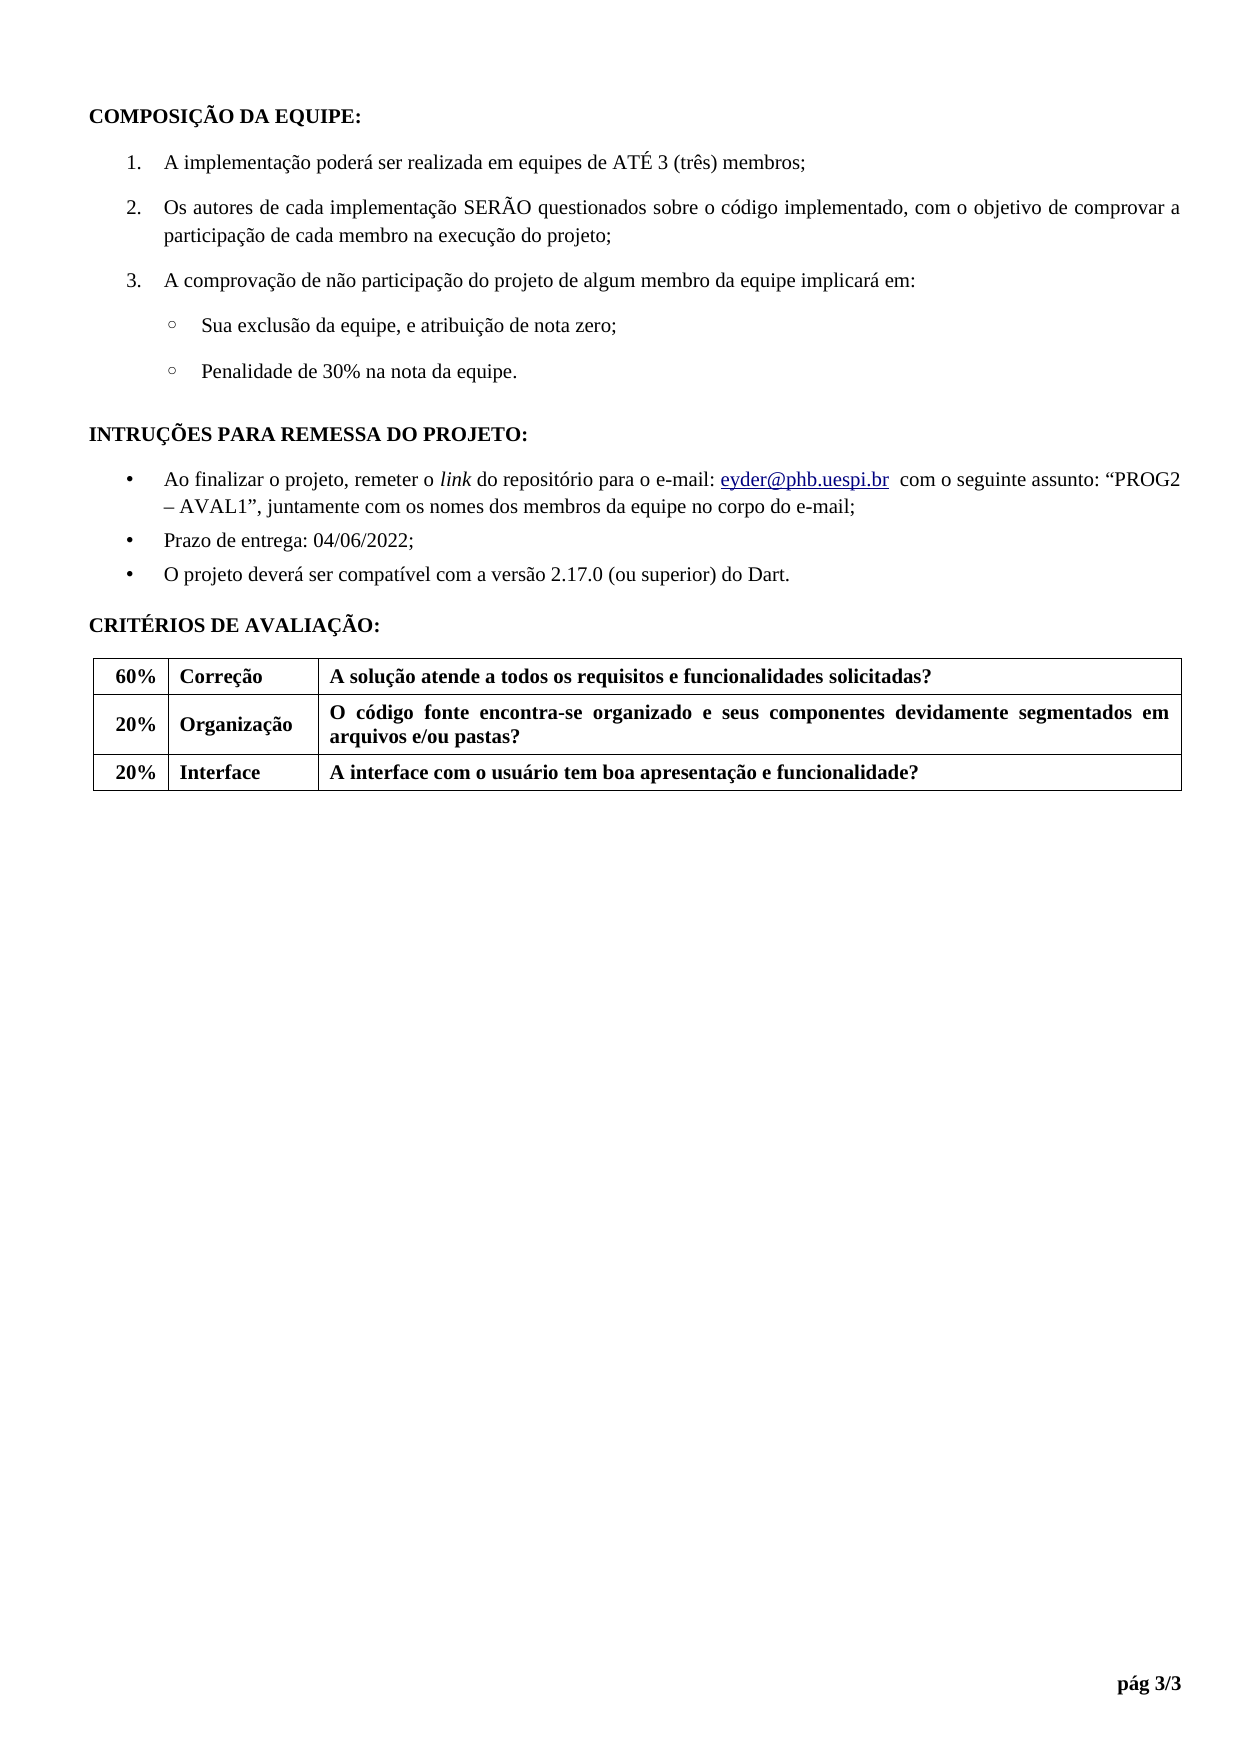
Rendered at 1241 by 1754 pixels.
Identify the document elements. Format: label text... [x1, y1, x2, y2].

table_header Correção [169, 659, 318, 694]
list A comprovação de não participação do projeto de algum membro da equipe implicará em: [126, 268, 1181, 292]
list A implementação poderá ser realizada em equipes de ATÉ 3 (três) membros; [126, 150, 1181, 174]
table_cell 20% [94, 755, 168, 790]
table_header 60% [94, 659, 168, 694]
list Sua exclusão da equipe, e atribuição de nota zero; [163, 313, 1181, 337]
table_header A solução atende a todos os requisitos e funcionalidades solicitadas? [319, 659, 1181, 694]
list Ao finalizar o projeto, remeter o link do repositório para o e-mail: eyder@phb.uespi.br com o seguinte assunto: “PROG2 – AVAL1”, juntamente com os nomes dos membros da equipe no corpo do e-mail; [126, 467, 1181, 518]
list Prazo de entrega: 04/06/2022; [126, 528, 1181, 552]
text CRITÉRIOS DE AVALIAÇÃO: [88, 613, 1181, 637]
table_cell A interface com o usuário tem boa apresentação e funcionalidade? [319, 755, 1181, 790]
table_cell Interface [169, 755, 318, 790]
list Penalidade de 30% na nota da equipe. [163, 358, 1181, 383]
table_cell 20% [94, 695, 168, 754]
text COMPOSIÇÃO DA EQUIPE: [88, 104, 1181, 128]
table_cell O código fonte encontra-se organizado e seus componentes devidamente segmentados em arquivos e/ou pastas? [319, 695, 1181, 754]
list Os autores de cada implementação SERÃO questionados sobre o código implementado, com o objetivo de comprovar a participação de cada membro na execução do projeto; [126, 195, 1181, 247]
text INTRUÇÕES PARA REMESSA DO PROJETO: [88, 422, 1181, 446]
table_cell Organização [169, 695, 318, 754]
list O projeto deverá ser compatível com a versão 2.17.0 (ou superior) do Dart. [126, 562, 1181, 586]
